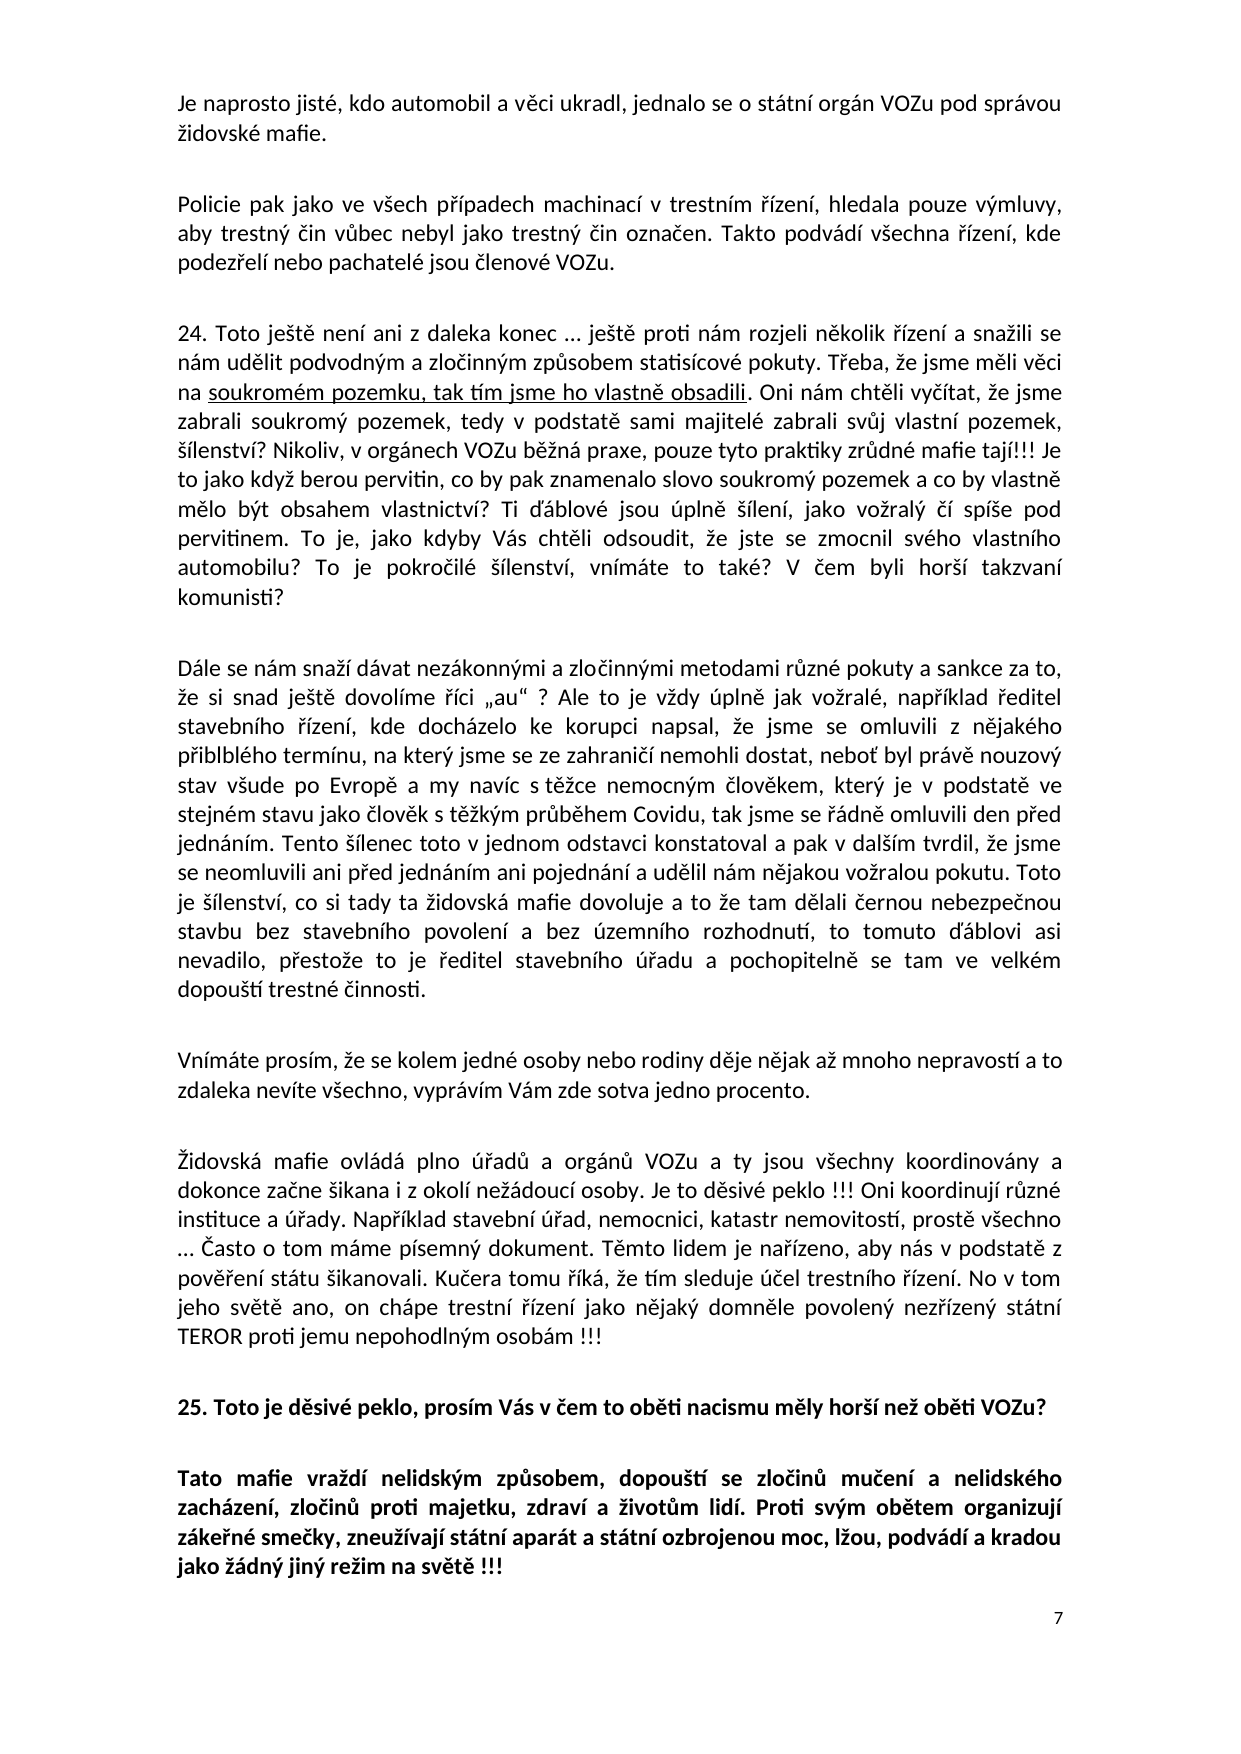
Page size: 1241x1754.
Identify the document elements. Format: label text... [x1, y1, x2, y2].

text Policie pak jako ve všech případech machinací v trestním řízení, hledala pouze výmluvy, aby trestný čin vůbec nebyl jako trestný čin označen. Takto podvádí všechna řízení, kde podezřelí nebo pachatelé jsou členové VOZu. [177, 189, 1063, 277]
text Vnímáte prosím, že se kolem jedné osoby nebo rodiny děje nějak až mnoho nepravostí a to zdaleka nevíte všechno, vyprávím Vám zde sotva jedno procento. [177, 1046, 1063, 1104]
text Dále se nám snaží dávat nezákonnými a zločinnými metodami různé pokuty a sankce za to, že si snad ještě dovolíme říci „au“ ? Ale to je vždy úplně jak vožralé, například ředitel stavebního řízení, kde docházelo ke korupci napsal, že jsme se omluvili z nějakého přiblblého termínu, na který jsme se ze zahraničí nemohli dostat, neboť byl právě nouzový stav všude po Evropě a my navíc s těžce nemocným člověkem, který je v podstatě ve stejném stavu jako člověk s těžkým průběhem Covidu, tak jsme se řádně omluvili den před jednáním. Tento šílenec toto v jednom odstavci konstatoval a pak v dalším tvrdil, že jsme se neomluvili ani před jednáním ani pojednání a udělil nám nějakou vožralou pokutu. Toto je šílenství, co si tady ta židovská mafie dovoluje a to že tam dělali černou nebezpečnou stavbu bez stavebního povolení a bez územního rozhodnutí, to tomuto ďáblovi asi nevadilo, přestože to je ředitel stavebního úřadu a pochopitelně se tam ve velkém dopouští trestné činnosti. [177, 653, 1063, 1004]
text Tato mafie vraždí nelidským způsobem, dopouští se zločinů mučení a nelidského zacházení, zločinů proti majetku, zdraví a životům lidí. Proti svým obětem organizují zákeřné smečky, zneužívají státní aparát a státní ozbrojenou moc, lžou, podvádí a kradou jako žádný jiný režim na světě !!! [177, 1463, 1063, 1580]
text Je naprosto jisté, kdo automobil a věci ukradl, jednalo se o státní orgán VOZu pod správou židovské mafie. [177, 88, 1063, 147]
text 24. Toto ještě není ani z daleka konec … ještě proti nám rozjeli několik řízení a snažili se nám udělit podvodným a zločinným způsobem statisícové pokuty. Třeba, že jsme měli věci na soukromém pozemku, tak tím jsme ho vlastně obsadili. Oni nám chtěli vyčítat, že jsme zabrali soukromý pozemek, tedy v podstatě sami majitelé zabrali svůj vlastní pozemek, šílenství? Nikoliv, v orgánech VOZu běžná praxe, pouze tyto praktiky zrůdné mafie tají!!! Je to jako když berou pervitin, co by pak znamenalo slovo soukromý pozemek a co by vlastně mělo být obsahem vlastnictví? Ti ďáblové jsou úplně šílení, jako vožralý čí spíše pod pervitinem. To je, jako kdyby Vás chtěli odsoudit, že jste se zmocnil svého vlastního automobilu? To je pokročilé šílenství, vnímáte to také? V čem byli horší takzvaní komunisti? [177, 318, 1063, 611]
text 25. Toto je děsivé peklo, prosím Vás v čem to oběti nacismu měly horší než oběti VOZu? [177, 1392, 1063, 1422]
text Židovská mafie ovládá plno úřadů a orgánů VOZu a ty jsou všechny koordinovány a dokonce začne šikana i z okolí nežádoucí osoby. Je to děsivé peklo !!! Oni koordinují různé instituce a úřady. Například stavební úřad, nemocnici, katastr nemovitostí, prostě všechno … Často o tom máme písemný dokument. Těmto lidem je nařízeno, aby nás v podstatě z pověření státu šikanovali. Kučera tomu říká, že tím sleduje účel trestního řízení. No v tom jeho světě ano, on chápe trestní řízení jako nějaký domněle povolený nezřízený státní TEROR proti jemu nepohodlným osobám !!! [177, 1146, 1063, 1351]
